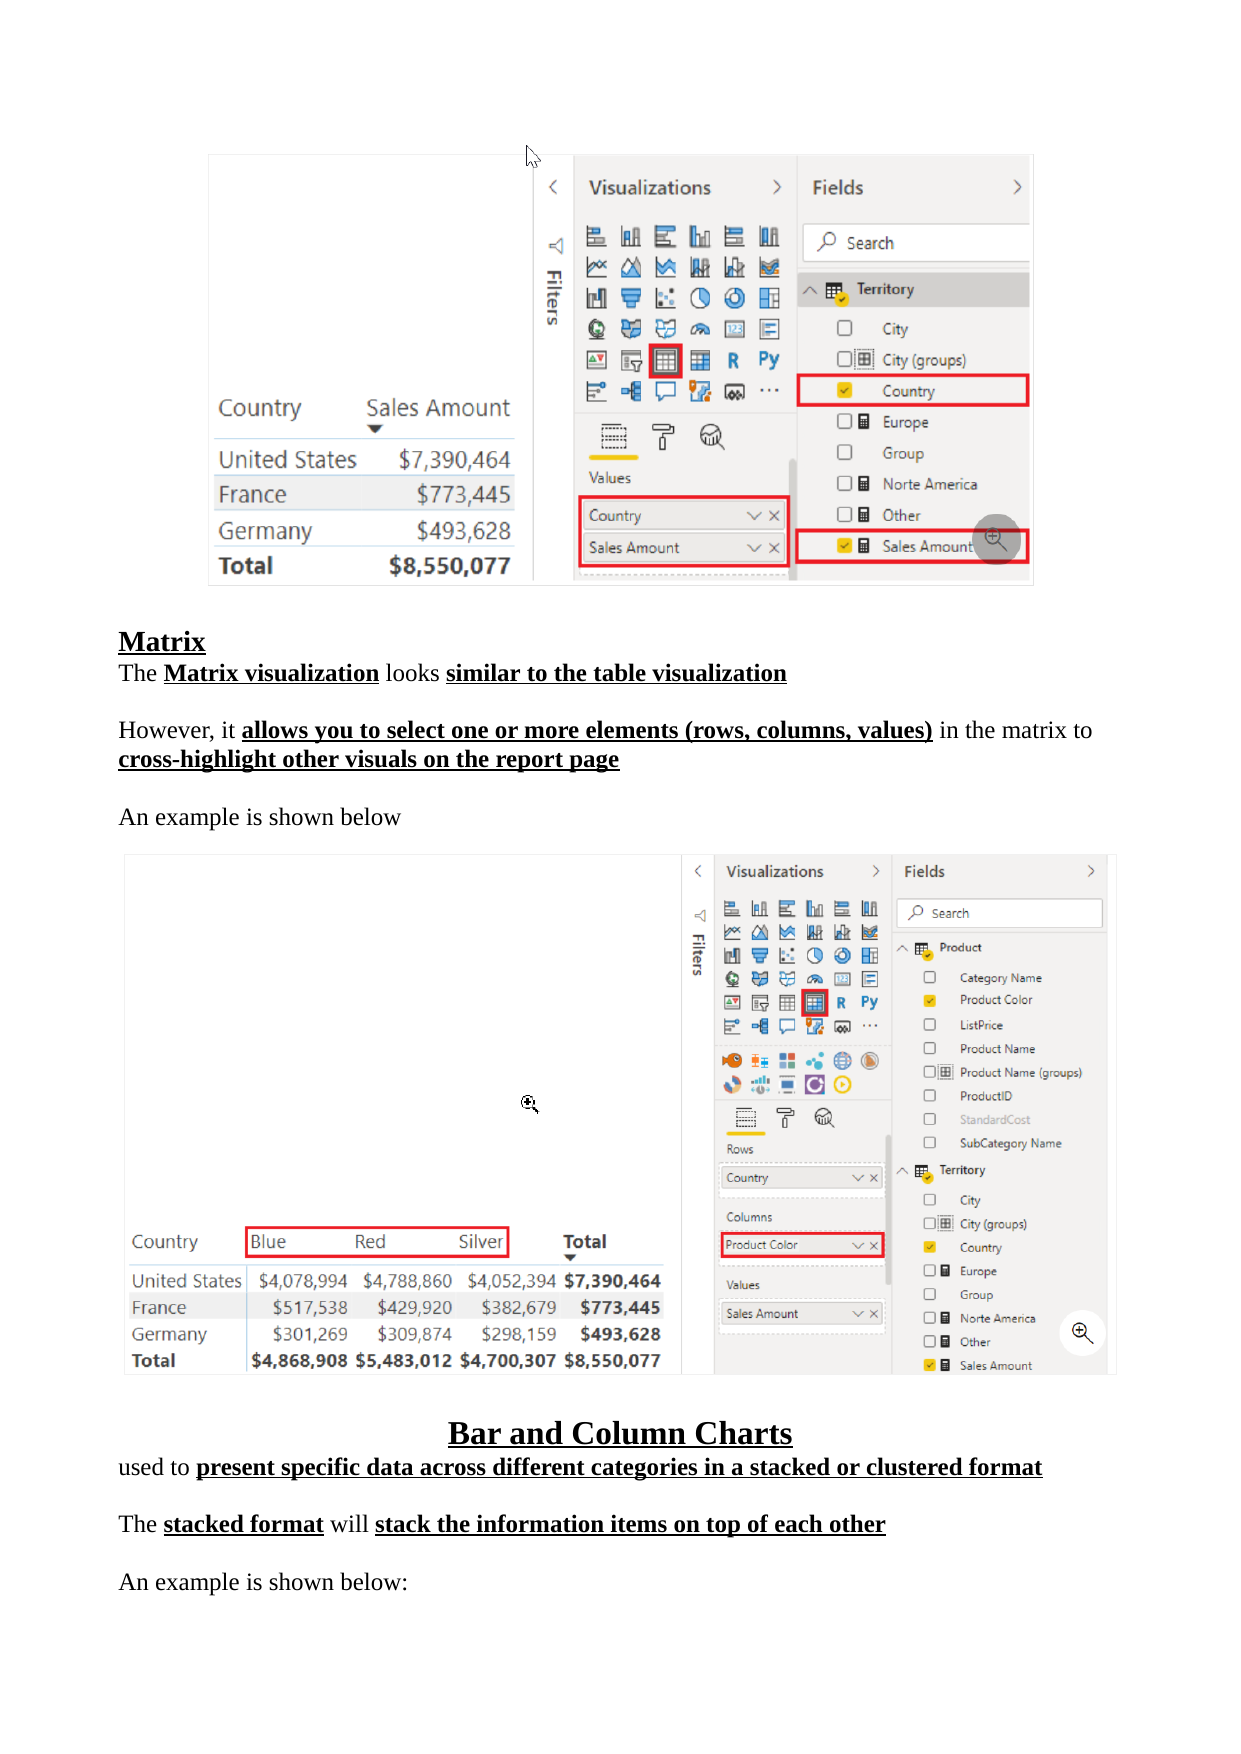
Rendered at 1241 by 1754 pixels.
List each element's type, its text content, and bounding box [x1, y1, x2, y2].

text However, it allows you to select one or more elements (rows, columns, values) in the matrix to cross-highlight other visuals on the report page [118, 715, 1122, 773]
text An example is shown below [118, 802, 1122, 830]
text Bar and Column Charts [118, 1413, 1122, 1452]
text An example is shown below: [118, 1538, 1122, 1595]
text used to present specific data across different categories in a stacked or clustered format [118, 1452, 1122, 1480]
picture [118, 845, 1123, 1385]
text The Matrix visualization looks similar to the table visualization [118, 658, 1122, 687]
picture [190, 136, 1039, 596]
text The stacked format will stack the information items on top of each other [118, 1509, 1122, 1538]
text Matrix [118, 624, 1122, 658]
